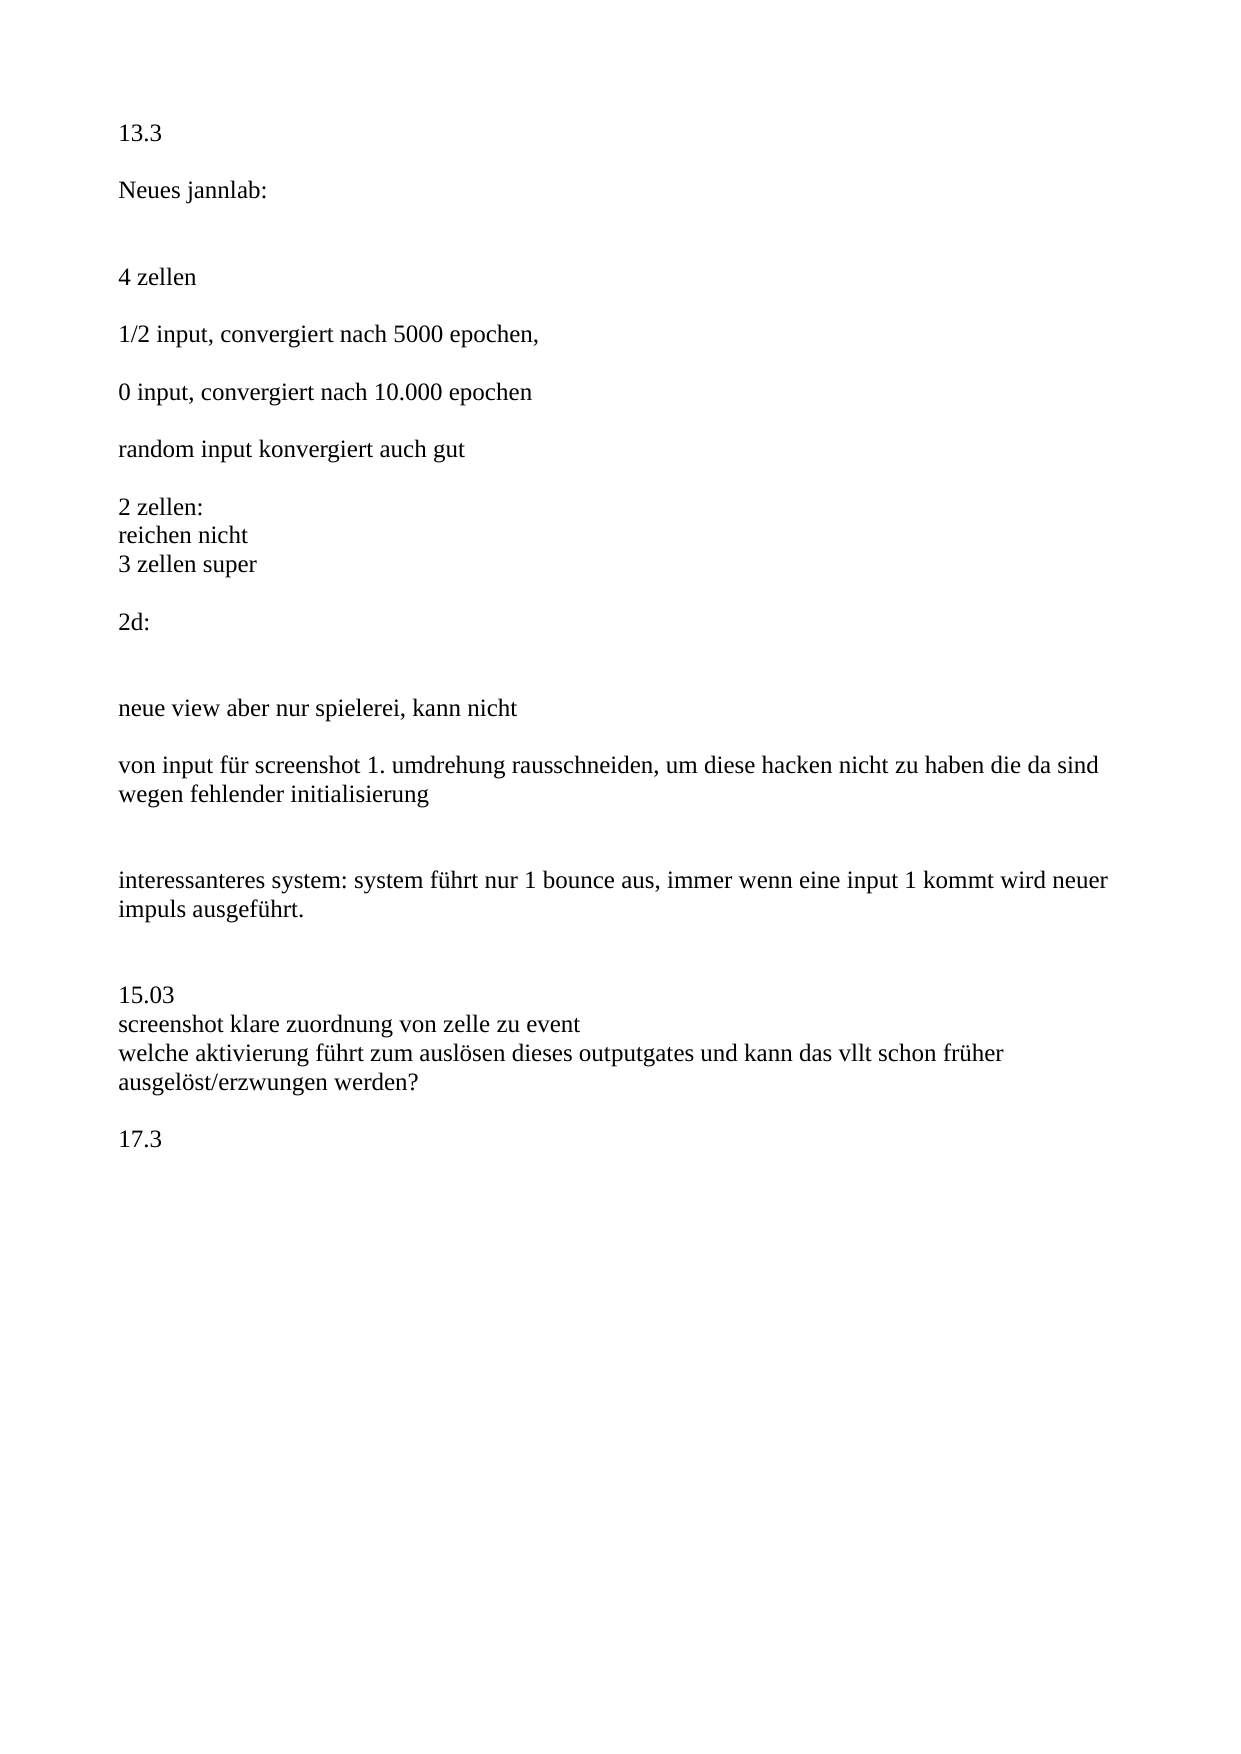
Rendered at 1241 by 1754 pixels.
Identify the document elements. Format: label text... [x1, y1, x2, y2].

text 3 zellen super [118, 549, 1122, 578]
text neue view aber nur spielerei, kann nicht [118, 693, 1122, 722]
text 15.03 [118, 981, 1122, 1009]
text Neues jannlab: [118, 176, 1122, 204]
text screenshot klare zuordnung von zelle zu event [118, 1009, 1122, 1038]
text 17.3 [118, 1124, 1122, 1153]
text 4 zellen [118, 262, 1122, 291]
text 2d: [118, 607, 1122, 636]
text reichen nicht [118, 521, 1122, 549]
text von input für screenshot 1. umdrehung rausschneiden, um diese hacken nicht zu haben die da sind wegen fehlender initialisierung [118, 751, 1122, 808]
text 2 zellen: [118, 492, 1122, 521]
text 0 input, convergiert nach 10.000 epochen [118, 377, 1122, 406]
text 1/2 input, convergiert nach 5000 epochen, [118, 319, 1122, 348]
text random input konvergiert auch gut [118, 434, 1122, 463]
text welche aktivierung führt zum auslösen dieses outputgates und kann das vllt schon früher ausgelöst/erzwungen werden? [118, 1038, 1122, 1096]
text interessanteres system: system führt nur 1 bounce aus, immer wenn eine input 1 kommt wird neuer impuls ausgeführt. [118, 866, 1122, 923]
text 13.3 [118, 118, 1122, 147]
